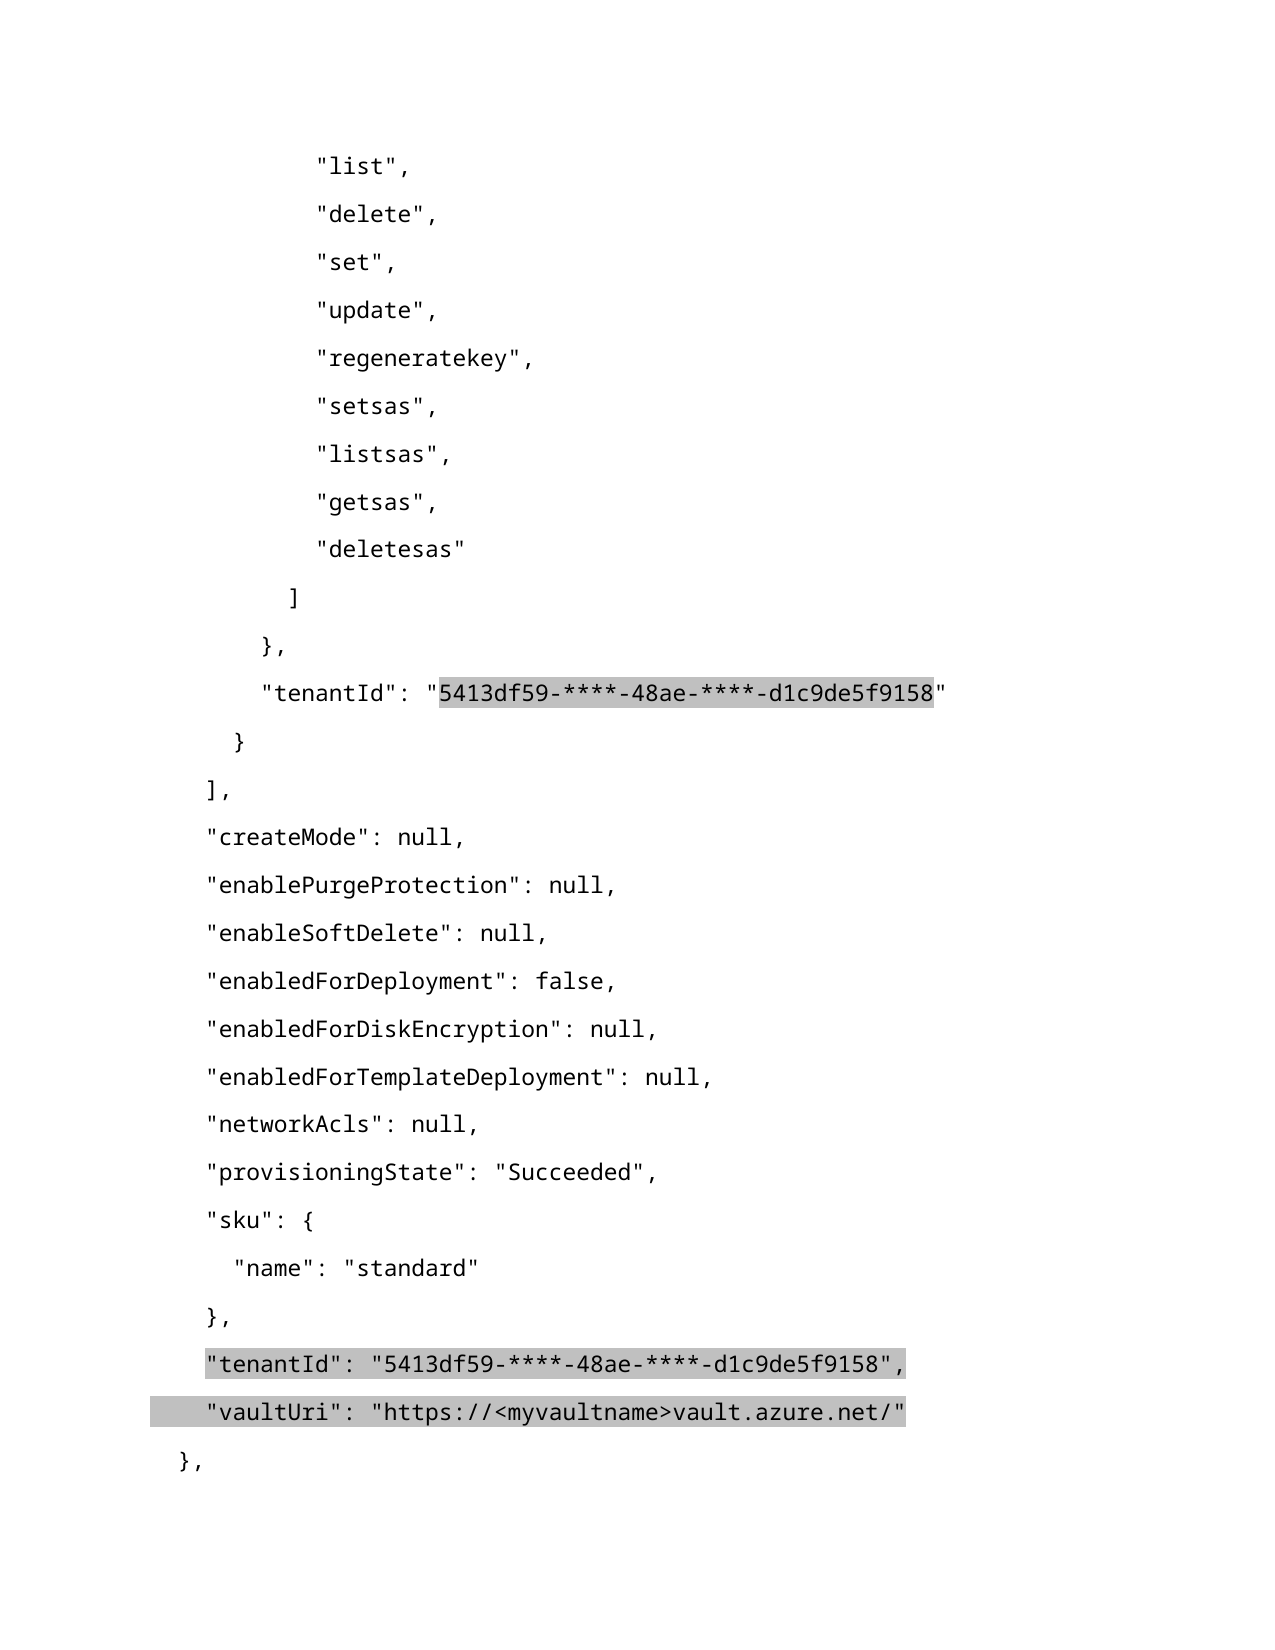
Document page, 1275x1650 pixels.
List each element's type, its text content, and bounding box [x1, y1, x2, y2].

text "tenantId": "5413df59-****-48ae-****-d1c9de5f9158" [150, 677, 1125, 708]
text "createMode": null, [150, 821, 1125, 852]
text "networkAcls": null, [150, 1108, 1125, 1139]
text "sku": { [150, 1204, 1125, 1235]
text "getsas", [150, 485, 1125, 517]
text }, [150, 629, 1125, 660]
text "name": "standard" [150, 1252, 1125, 1283]
text "setsas", [150, 389, 1125, 421]
text "regeneratekey", [150, 342, 1125, 373]
text "tenantId": "5413df59-****-48ae-****-d1c9de5f9158", [150, 1348, 1125, 1379]
text "enabledForTemplateDeployment": null, [150, 1060, 1125, 1092]
text "enableSoftDelete": null, [150, 917, 1125, 948]
text "provisioningState": "Succeeded", [150, 1156, 1125, 1187]
text "enabledForDiskEncryption": null, [150, 1012, 1125, 1044]
text "list", [150, 150, 1125, 181]
text "vaultUri": "https://<myvaultname>vault.azure.net/" [150, 1396, 1125, 1427]
text "enablePurgeProtection": null, [150, 869, 1125, 900]
text "set", [150, 246, 1125, 277]
text "deletesas" [150, 533, 1125, 564]
text "listsas", [150, 437, 1125, 469]
text "delete", [150, 198, 1125, 229]
text }, [150, 1444, 1125, 1475]
text ] [150, 581, 1125, 612]
text }, [150, 1300, 1125, 1331]
text } [150, 725, 1125, 756]
text "enabledForDeployment": false, [150, 964, 1125, 996]
text "update", [150, 294, 1125, 325]
text ], [150, 773, 1125, 804]
